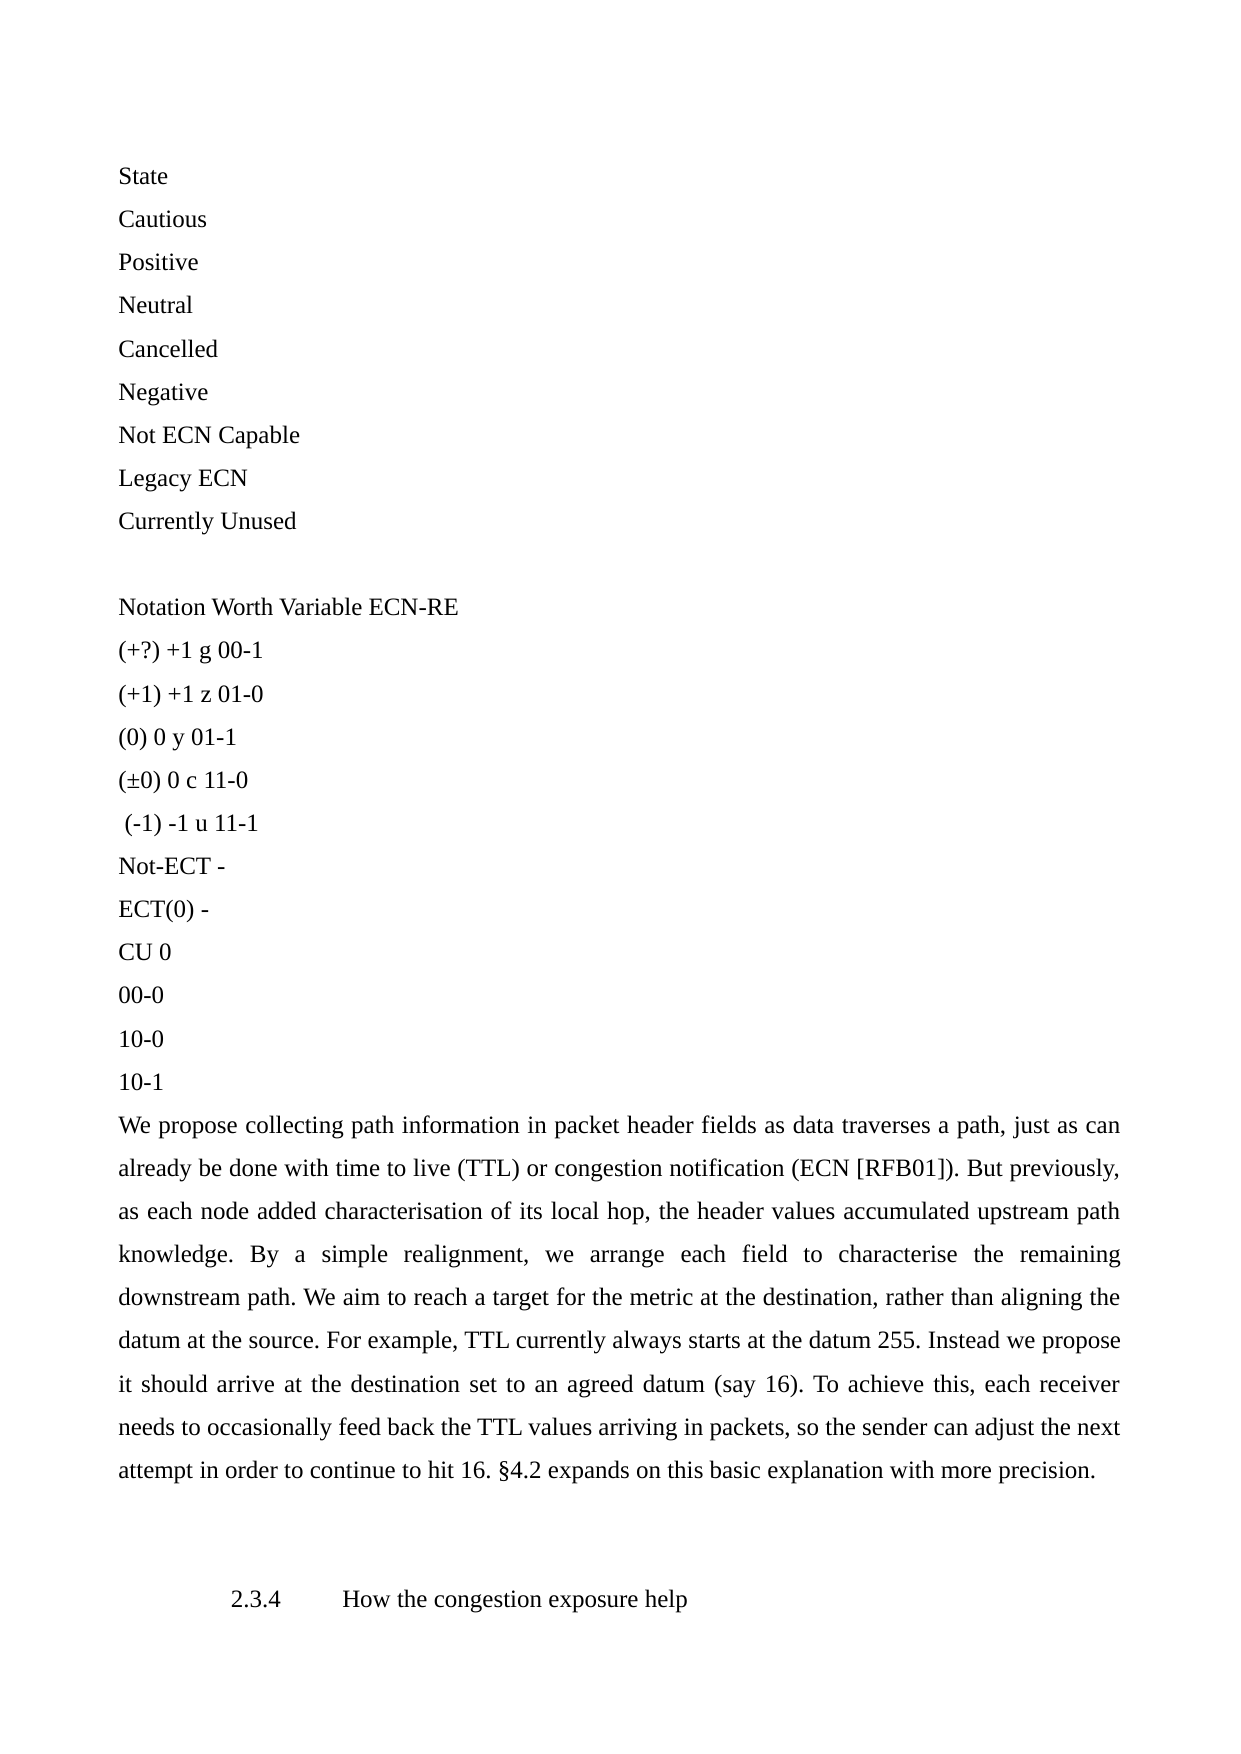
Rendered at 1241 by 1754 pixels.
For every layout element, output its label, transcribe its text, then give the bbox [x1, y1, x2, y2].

text CU 0 [118, 937, 1122, 966]
text Negative [118, 377, 1122, 406]
text (±0) 0 c 11-0 [118, 765, 1122, 794]
text Cautious [118, 204, 1122, 233]
text 00-0 [118, 981, 1122, 1009]
text We propose collecting path information in packet header fields as data traverses a path, just as can already be done with time to live (TTL) or congestion notification (ECN [RFB01]). But previously, as each node added characterisation of its local hop, the header values accumulated upstream path knowledge. By a simple realignment, we arrange each field to characterise the remaining downstream path. We aim to reach a target for the metric at the destination, rather than aligning the datum at the source. For example, TTL currently always starts at the datum 255. Instead we propose it should arrive at the destination set to an agreed datum (say 16). To achieve this, each receiver needs to occasionally feed back the TTL values arriving in packets, so the sender can adjust the next attempt in order to continue to hit 16. §4.2 expands on this basic explanation with more precision. [118, 1110, 1122, 1484]
text 10-0 [118, 1024, 1122, 1052]
text (0) 0 y 01-1 [118, 722, 1122, 751]
text Not-ECT - [118, 851, 1122, 880]
text Currently Unused [118, 506, 1122, 535]
text Neutral [118, 291, 1122, 319]
text State [118, 161, 1122, 190]
text 10-1 [118, 1067, 1122, 1096]
text (+1) +1 z 01-0 [118, 679, 1122, 707]
text Positive [118, 247, 1122, 276]
text (-1) -1 u 11-1 [118, 808, 1122, 837]
text Notation Worth Variable ECN-RE [118, 592, 1122, 621]
text Cancelled [118, 334, 1122, 362]
text (+?) +1 g 00-1 [118, 636, 1122, 664]
text Not ECN Capable [118, 420, 1122, 449]
text ECT(0) - [118, 894, 1122, 923]
list How the congestion exposure help [231, 1584, 1122, 1613]
text Legacy ECN [118, 463, 1122, 492]
